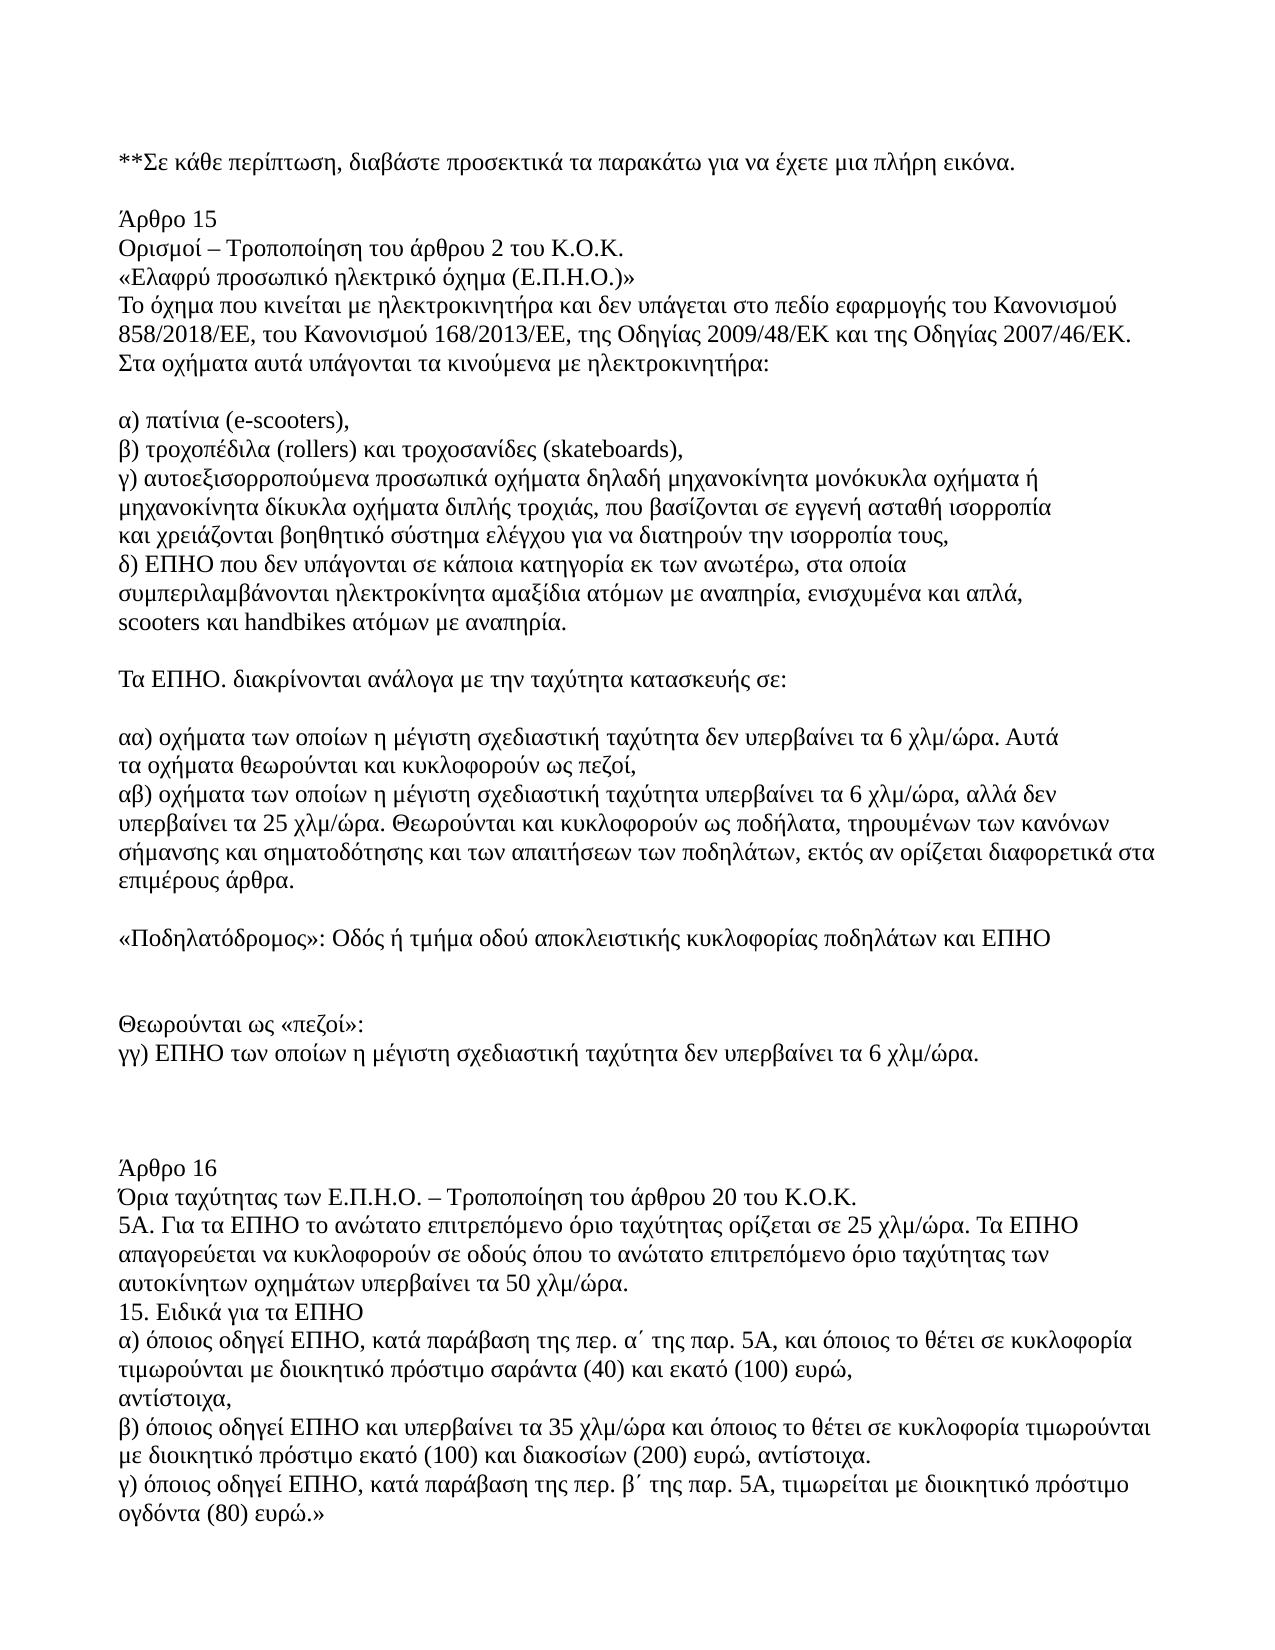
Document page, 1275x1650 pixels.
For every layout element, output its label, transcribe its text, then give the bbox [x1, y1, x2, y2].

text γ) όποιος οδηγεί ΕΠΗΟ, κατά παράβαση της περ. β΄ της παρ. 5Α, τιμωρείται με διοικητικό πρόστιμο ογδόντα (80) ευρώ.» [118, 1469, 1157, 1527]
text Το όχημα που κινείται με ηλεκτροκινητήρα και δεν υπάγεται στο πεδίο εφαρμογής του Κανονισμού 858/2018/ΕΕ, του Κανονισμού 168/2013/ΕΕ, της Οδηγίας 2009/48/ΕΚ και της Οδηγίας 2007/46/ΕΚ. Στα οχήματα αυτά υπάγονται τα κινούμενα με ηλεκτροκινητήρα: [118, 291, 1157, 377]
text «Ελαφρύ προσωπικό ηλεκτρικό όχημα (Ε.Π.Η.Ο.)» [118, 262, 1157, 291]
text μηχανοκίνητα δίκυκλα οχήματα διπλής τροχιάς, που βασίζονται σε εγγενή ασταθή ισορροπία [118, 492, 1157, 521]
text δ) ΕΠΗΟ που δεν υπάγονται σε κάποια κατηγορία εκ των ανωτέρω, στα οποία [118, 549, 1157, 578]
text αντίστοιχα, [118, 1383, 1157, 1412]
text α) πατίνια (e-scooters), [118, 406, 1157, 434]
text και χρειάζονται βοηθητικό σύστημα ελέγχου για να διατηρούν την ισορροπία τους, [118, 521, 1157, 549]
text Θεωρούνται ως «πεζοί»: [118, 1009, 1157, 1038]
text Άρθρο 15 [118, 204, 1157, 233]
text γγ) ΕΠΗΟ των οποίων η μέγιστη σχεδιαστική ταχύτητα δεν υπερβαίνει τα 6 χλμ/ώρα. [118, 1038, 1157, 1067]
text Τα ΕΠΗΟ. διακρίνονται ανάλογα με την ταχύτητα κατασκευής σε: [118, 664, 1157, 693]
text 5Α. Για τα ΕΠΗΟ το ανώτατο επιτρεπόμενο όριο ταχύτητας ορίζεται σε 25 χλμ/ώρα. Τα ΕΠΗΟ απαγορεύεται να κυκλοφορούν σε οδούς όπου το ανώτατο επιτρεπόμενο όριο ταχύτητας των αυτοκίνητων οχημάτων υπερβαίνει τα 50 χλμ/ώρα. [118, 1211, 1157, 1297]
text γ) αυτοεξισορροπούμενα προσωπικά οχήματα δηλαδή μηχανοκίνητα μονόκυκλα οχήματα ή [118, 463, 1157, 492]
text τα οχήματα θεωρούνται και κυκλοφορούν ως πεζοί, [118, 751, 1157, 779]
text Ορισμοί – Τροποποίηση του άρθρου 2 του Κ.Ο.Κ. [118, 233, 1157, 262]
text Όρια ταχύτητας των Ε.Π.Η.Ο. – Τροποποίηση του άρθρου 20 του Κ.Ο.Κ. [118, 1182, 1157, 1211]
text **Σε κάθε περίπτωση, διαβάστε προσεκτικά τα παρακάτω για να έχετε μια πλήρη εικόνα. [118, 147, 1157, 176]
text Άρθρο 16 [118, 1153, 1157, 1182]
text αβ) οχήματα των οποίων η μέγιστη σχεδιαστική ταχύτητα υπερβαίνει τα 6 χλμ/ώρα, αλλά δεν υπερβαίνει τα 25 χλμ/ώρα. Θεωρούνται και κυκλοφορούν ως ποδήλατα, τηρουμένων των κανόνων σήμανσης και σηματοδότησης και των απαιτήσεων των ποδηλάτων, εκτός αν ορίζεται διαφορετικά στα επιμέρους άρθρα. [118, 779, 1157, 894]
text α) όποιος οδηγεί ΕΠΗΟ, κατά παράβαση της περ. α΄ της παρ. 5Α, και όποιος το θέτει σε κυκλοφορία τιμωρούνται με διοικητικό πρόστιμο σαράντα (40) και εκατό (100) ευρώ, [118, 1326, 1157, 1383]
text 15. Ειδικά για τα ΕΠΗΟ [118, 1297, 1157, 1326]
text συμπεριλαμβάνονται ηλεκτροκίνητα αμαξίδια ατόμων με αναπηρία, ενισχυμένα και απλά, [118, 578, 1157, 607]
text β) τροχοπέδιλα (rollers) και τροχοσανίδες (skateboards), [118, 434, 1157, 463]
text β) όποιος οδηγεί ΕΠΗΟ και υπερβαίνει τα 35 χλμ/ώρα και όποιος το θέτει σε κυκλοφορία τιμωρούνται με διοικητικό πρόστιμο εκατό (100) και διακοσίων (200) ευρώ, αντίστοιχα. [118, 1412, 1157, 1469]
text «Ποδηλατόδρομος»: Οδός ή τμήμα οδού αποκλειστικής κυκλοφορίας ποδηλάτων και ΕΠΗΟ [118, 923, 1157, 952]
text αα) οχήματα των οποίων η μέγιστη σχεδιαστική ταχύτητα δεν υπερβαίνει τα 6 χλμ/ώρα. Αυτά [118, 722, 1157, 751]
text scooters και handbikes ατόμων με αναπηρία. [118, 607, 1157, 636]
